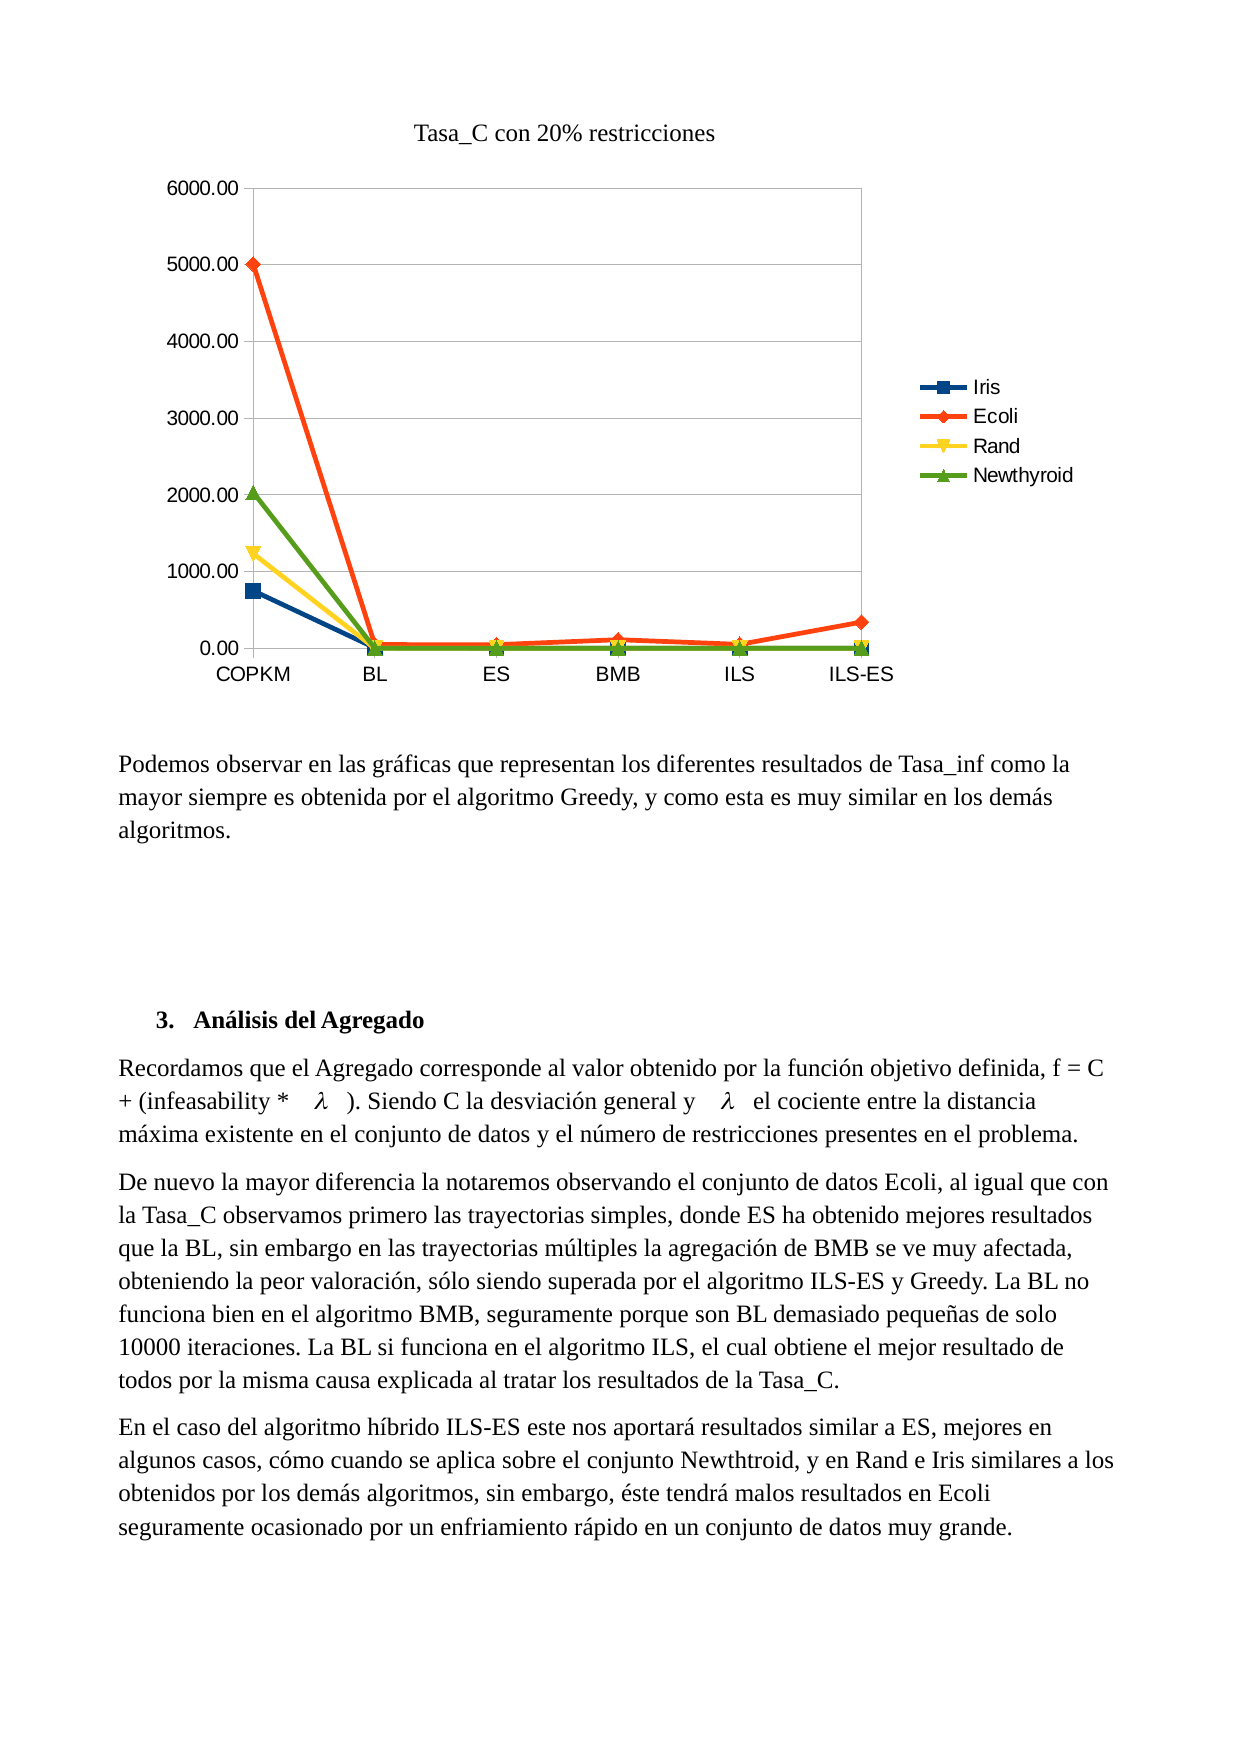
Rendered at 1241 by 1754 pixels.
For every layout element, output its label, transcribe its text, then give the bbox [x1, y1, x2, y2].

text Podemos observar en las gráficas que representan los diferentes resultados de Tasa_inf como la mayor siempre es obtenida por el algoritmo Greedy, y como esta es muy similar en los demás algoritmos. [118, 749, 1122, 844]
list Análisis del Agregado [156, 1006, 1122, 1034]
text En el caso del algoritmo híbrido ILS-ES este nos aportará resultados similar a ES, mejores en algunos casos, cómo cuando se aplica sobre el conjunto Newthtroid, y en Rand e Iris similares a los obtenidos por los demás algoritmos, sin embargo, éste tendrá malos resultados en Ecoli seguramente ocasionado por un enfriamiento rápido en un conjunto de datos muy grande. [118, 1412, 1122, 1540]
text Recordamos que el Agregado corresponde al valor obtenido por la función objetivo definida, f = C + (infeasability * ). Siendo C la desviación general y el cociente entre la distancia máxima existente en el conjunto de datos y el número de restricciones presentes en el problema. [118, 1053, 1122, 1148]
text De nuevo la mayor diferencia la notaremos observando el conjunto de datos Ecoli, al igual que con la Tasa_C observamos primero las trayectorias simples, donde ES ha obtenido mejores resultados que la BL, sin embargo en las trayectorias múltiples la agregación de BMB se ve muy afectada, obteniendo la peor valoración, sólo siendo superada por el algoritmo ILS-ES y Greedy. La BL no funciona bien en el algoritmo BMB, seguramente porque son BL demasiado pequeñas de solo 10000 iteraciones. La BL si funciona en el algoritmo ILS, el cual obtiene el mejor resultado de todos por la misma causa explicada al tratar los resultados de la Tasa_C. [118, 1167, 1122, 1394]
text Tasa_C con 20% restricciones [118, 118, 1122, 147]
